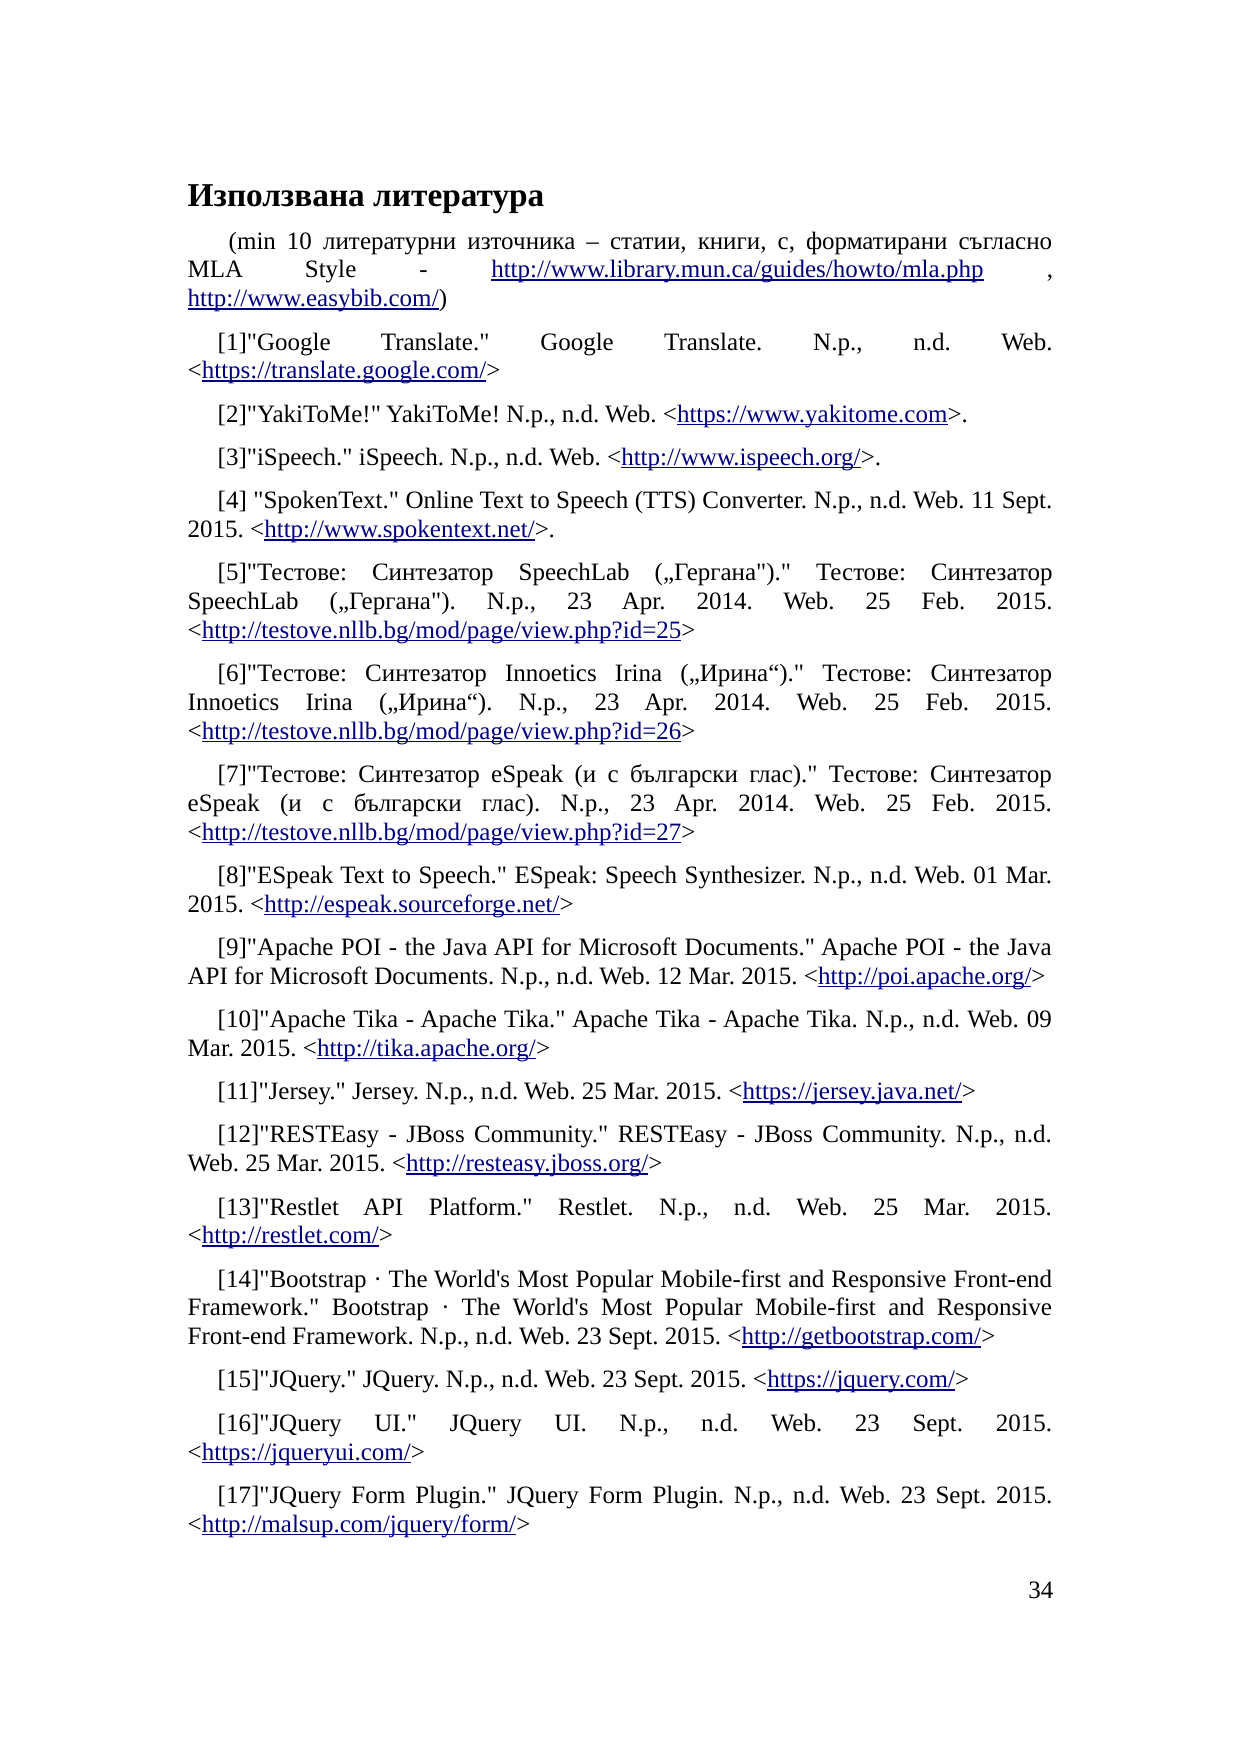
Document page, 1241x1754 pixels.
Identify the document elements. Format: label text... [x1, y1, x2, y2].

text [13]"Restlet API Platform." Restlet. N.p., n.d. Web. 25 Mar. 2015. <http://restlet.com/> [187, 1192, 1053, 1249]
text [10]"Apache Tika - Apache Tika." Apache Tika - Apache Tika. N.p., n.d. Web. 09 Mar. 2015. <http://tika.apache.org/> [187, 1004, 1053, 1062]
subtitle Използвана литература [187, 175, 1053, 213]
text (min 10 литературни източника – статии, книги, с, форматирани съгласно MLA Style - http://www.library.mun.ca/guides/howto/mla.php , http://www.easybib.com/) [187, 226, 1053, 312]
text [3]"iSpeech." iSpeech. N.p., n.d. Web. <http://www.ispeech.org/>. [187, 442, 1053, 471]
text [16]"JQuery UI." JQuery UI. N.p., n.d. Web. 23 Sept. 2015. <https://jqueryui.com/> [187, 1408, 1053, 1465]
text [2]"YakiToMe!" YakiToMe! N.p., n.d. Web. <https://www.yakitome.com>. [187, 399, 1053, 427]
text [9]"Apache POI - the Java API for Microsoft Documents." Apache POI - the Java API for Microsoft Documents. N.p., n.d. Web. 12 Mar. 2015. <http://poi.apache.org/> [187, 932, 1053, 989]
text [17]"JQuery Form Plugin." JQuery Form Plugin. N.p., n.d. Web. 23 Sept. 2015. <http://malsup.com/jquery/form/> [187, 1480, 1053, 1537]
text [6]"Тестове: Синтезатор Innoetics Irina („Ирина“)." Тестове: Синтезатор Innoetics Irina („Ирина“). N.p., 23 Apr. 2014. Web. 25 Feb. 2015. <http://testove.nllb.bg/mod/page/view.php?id=26> [187, 658, 1053, 744]
text [4] "SpokenText." Online Text to Speech (TTS) Converter. N.p., n.d. Web. 11 Sept. 2015. <http://www.spokentext.net/>. [187, 485, 1053, 543]
text [11]"Jersey." Jersey. N.p., n.d. Web. 25 Mar. 2015. <https://jersey.java.net/> [187, 1076, 1053, 1105]
text [5]"Тестове: Синтезатор SpeechLab („Гергана")." Тестове: Синтезатор SpeechLab („Гергана"). N.p., 23 Apr. 2014. Web. 25 Feb. 2015. <http://testove.nllb.bg/mod/page/view.php?id=25> [187, 557, 1053, 644]
text [7]"Тестове: Синтезатор eSpeak (и с български глас)." Тестове: Синтезатор eSpeak (и с български глас). N.p., 23 Apr. 2014. Web. 25 Feb. 2015. <http://testove.nllb.bg/mod/page/view.php?id=27> [187, 759, 1053, 845]
text [15]"JQuery." JQuery. N.p., n.d. Web. 23 Sept. 2015. <https://jquery.com/> [187, 1364, 1053, 1393]
text [14]"Bootstrap · The World's Most Popular Mobile-first and Responsive Front-end Framework." Bootstrap · The World's Most Popular Mobile-first and Responsive Front-end Framework. N.p., n.d. Web. 23 Sept. 2015. <http://getbootstrap.com/> [187, 1264, 1053, 1350]
text [12]"RESTEasy - JBoss Community." RESTEasy - JBoss Community. N.p., n.d. Web. 25 Mar. 2015. <http://resteasy.jboss.org/> [187, 1119, 1053, 1177]
text [1]"Google Translate." Google Translate. N.p., n.d. Web. <https://translate.google.com/> [187, 327, 1053, 384]
text [8]"ESpeak Text to Speech." ESpeak: Speech Synthesizer. N.p., n.d. Web. 01 Mar. 2015. <http://espeak.sourceforge.net/> [187, 860, 1053, 917]
